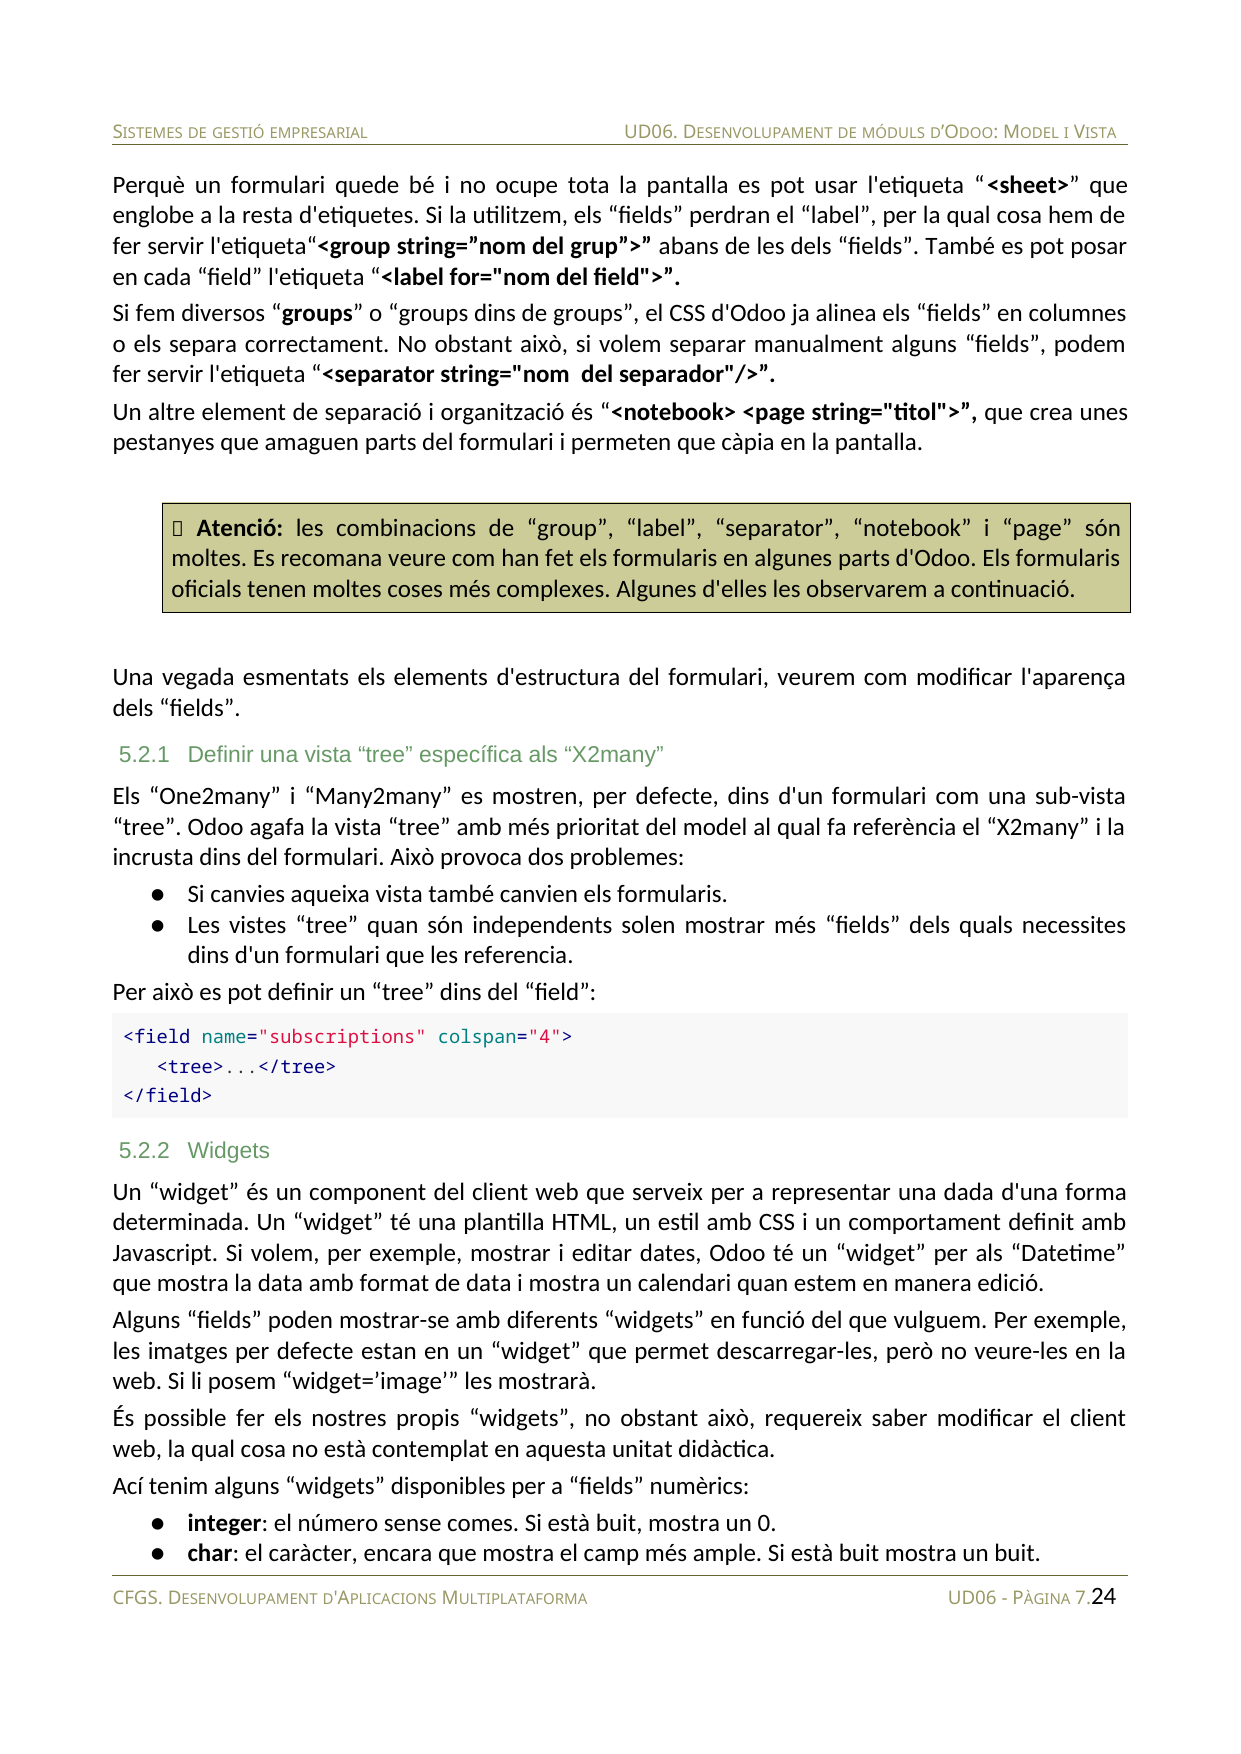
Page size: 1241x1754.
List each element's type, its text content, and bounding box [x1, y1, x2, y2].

text Un “widget” és un component del client web que serveix per a representar una dada d'una forma determinada. Un “widget” té una plantilla HTML, un estil amb CSS i un comportament definit amb Javascript. Si volem, per exemple, mostrar i editar dates, Odoo té un “widget” per als “Datetime” que mostra la data amb format de data i mostra un calendari quan estem en manera edició. [112, 1176, 1128, 1298]
list Si canvies aqueixa vista també canvien els formularis. [150, 878, 1128, 909]
text Si fem diversos “groups” o “groups dins de groups”, el CSS d'Odoo ja alinea els “fields” en columnes o els separa correctament. No obstant això, si volem separar manualment alguns “fields”, podem fer servir l'etiqueta “<separator string="nom del separador"/>”. [112, 298, 1128, 389]
list integer: el número sense comes. Si està buit, mostra un 0. [150, 1507, 1128, 1537]
text ❕ Atenció: les combinacions de “group”, “label”, “separator”, “notebook” i “page” són moltes. Es recomana veure com han fet els formularis en algunes parts d'Odoo. Els formularis oficials tenen moltes coses més complexes. Algunes d'elles les observarem a continuació. [163, 504, 1130, 612]
text És possible fer els nostres propis “widgets”, no obstant això, requereix saber modificar el client web, la qual cosa no està contemplat en aquesta unitat didàctica. [112, 1402, 1128, 1463]
subtitle Widgets [112, 1137, 1128, 1163]
text Per això es pot definir un “tree” dins del “field”: [112, 976, 1128, 1007]
text Ací tenim alguns “widgets” disponibles per a “fields” numèrics: [112, 1470, 1128, 1500]
list char: el caràcter, encara que mostra el camp més ample. Si està buit mostra un buit. [150, 1537, 1128, 1568]
table_header <field name="subscriptions" colspan="4"> <tree>...</tree> </field> [112, 1013, 1128, 1118]
list Les vistes “tree” quan són independents solen mostrar més “fields” dels quals necessites dins d'un formulari que les referencia. [150, 909, 1128, 970]
text Perquè un formulari quede bé i no ocupe tota la pantalla es pot usar l'etiqueta “<sheet>” que englobe a la resta d'etiquetes. Si la utilitzem, els “fields” perdran el “label”, per la qual cosa hem de fer servir l'etiqueta“<group string=”nom del grup”>” abans de les dels “fields”. També es pot posar en cada “field” l'etiqueta “<label for="nom del field">”. [112, 169, 1128, 291]
subtitle Definir una vista “tree” específica als “X2many” [112, 741, 1128, 768]
text Un altre element de separació i organització és “<notebook> <page string="titol">”, que crea unes pestanyes que amaguen parts del formulari i permeten que càpia en la pantalla. [112, 396, 1128, 457]
text Alguns “fields” poden mostrar-se amb diferents “widgets” en funció del que vulguem. Per exemple, les imatges per defecte estan en un “widget” que permet descarregar-les, però no veure-les en la web. Si li posem “widget=’image’” les mostrarà. [112, 1304, 1128, 1396]
text Una vegada esmentats els elements d'estructura del formulari, veurem com modificar l'aparença dels “fields”. [112, 662, 1128, 723]
text Els “One2many” i “Many2many” es mostren, per defecte, dins d'un formulari com una sub-vista “tree”. Odoo agafa la vista “tree” amb més prioritat del model al qual fa referència el “X2many” i la incrusta dins del formulari. Això provoca dos problemes: [112, 780, 1128, 872]
